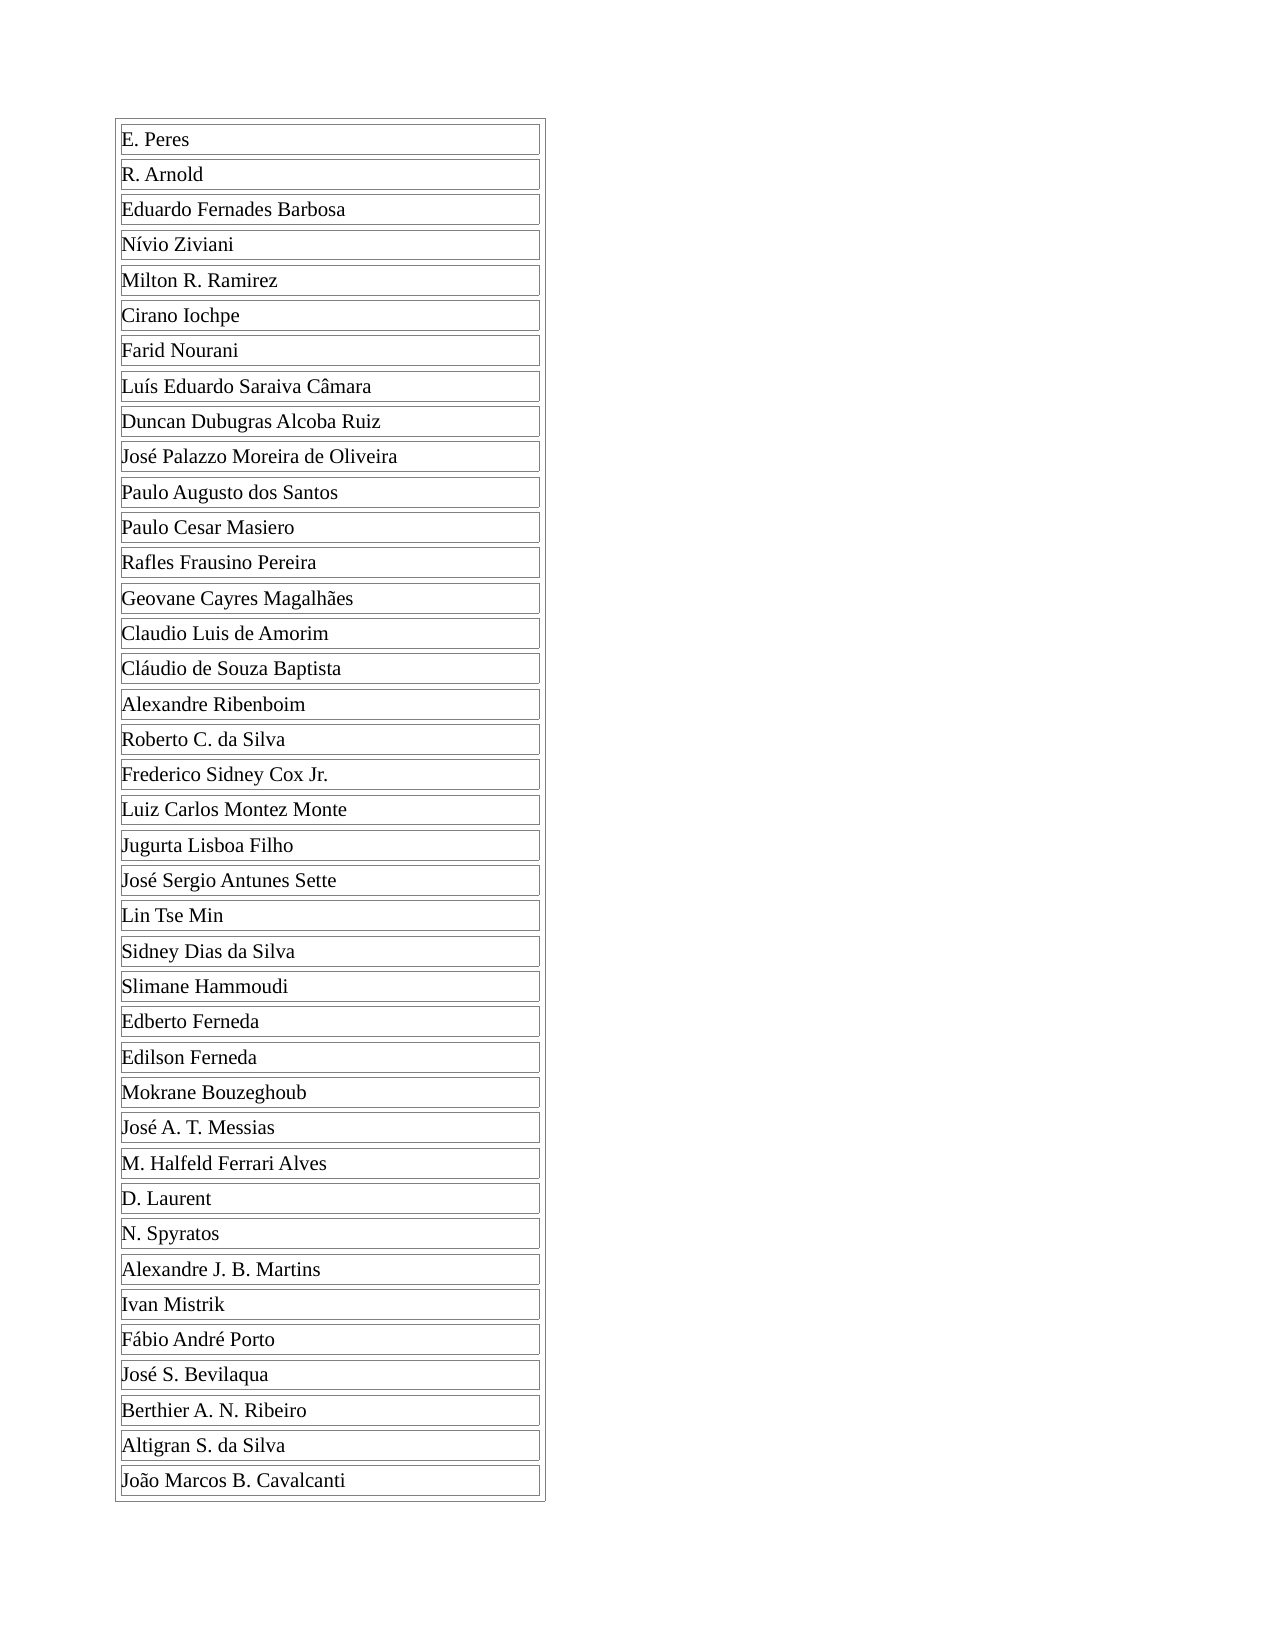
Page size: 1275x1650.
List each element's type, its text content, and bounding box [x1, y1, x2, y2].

table_cell Sidney Dias da Silva [118, 930, 542, 966]
table_cell Geovane Cayres Magalhães [118, 577, 542, 612]
table_cell E. Peres [118, 119, 542, 153]
table_cell Frederico Sidney Cox Jr. [118, 754, 542, 789]
table_cell José Palazzo Moreira de Oliveira [118, 436, 542, 471]
table_cell Alexandre J. B. Martins [118, 1248, 542, 1283]
table_cell Lin Tse Min [118, 895, 542, 930]
table_cell Ivan Mistrik [118, 1284, 542, 1319]
table_cell Slimane Hammoudi [118, 966, 542, 1001]
table_cell R. Arnold [118, 154, 542, 189]
table_cell Duncan Dubugras Alcoba Ruiz [118, 401, 542, 436]
table_cell Eduardo Fernades Barbosa [118, 189, 542, 224]
table_cell Jugurta Lisboa Filho [118, 824, 542, 860]
table_cell Farid Nourani [118, 330, 542, 365]
table_cell Cláudio de Souza Baptista [118, 648, 542, 683]
table_cell Fábio André Porto [118, 1319, 542, 1354]
table_cell Edberto Ferneda [118, 1001, 542, 1036]
table_cell Nívio Ziviani [118, 224, 542, 259]
table_cell Paulo Cesar Masiero [118, 507, 542, 542]
table_cell Alexandre Ribenboim [118, 683, 542, 718]
table_cell D. Laurent [118, 1178, 542, 1213]
table_cell Paulo Augusto dos Santos [118, 471, 542, 507]
table_cell Cirano Iochpe [118, 295, 542, 330]
table_cell Claudio Luis de Amorim [118, 613, 542, 648]
table_cell José A. T. Messias [118, 1107, 542, 1142]
table_cell N. Spyratos [118, 1213, 542, 1248]
table_cell Milton R. Ramirez [118, 259, 542, 295]
table_cell João Marcos B. Cavalcanti [118, 1460, 542, 1495]
table_cell Luís Eduardo Saraiva Câmara [118, 365, 542, 401]
table_cell Altigran S. da Silva [118, 1425, 542, 1460]
table_cell Mokrane Bouzeghoub [118, 1072, 542, 1107]
table_cell Roberto C. da Silva [118, 719, 542, 754]
table_cell José S. Bevilaqua [118, 1354, 542, 1389]
table_cell Edilson Ferneda [118, 1036, 542, 1072]
table_cell M. Halfeld Ferrari Alves [118, 1142, 542, 1177]
table_cell Rafles Frausino Pereira [118, 542, 542, 577]
table_cell José Sergio Antunes Sette [118, 860, 542, 895]
table_cell Berthier A. N. Ribeiro [118, 1389, 542, 1425]
table_cell Luiz Carlos Montez Monte [118, 789, 542, 824]
